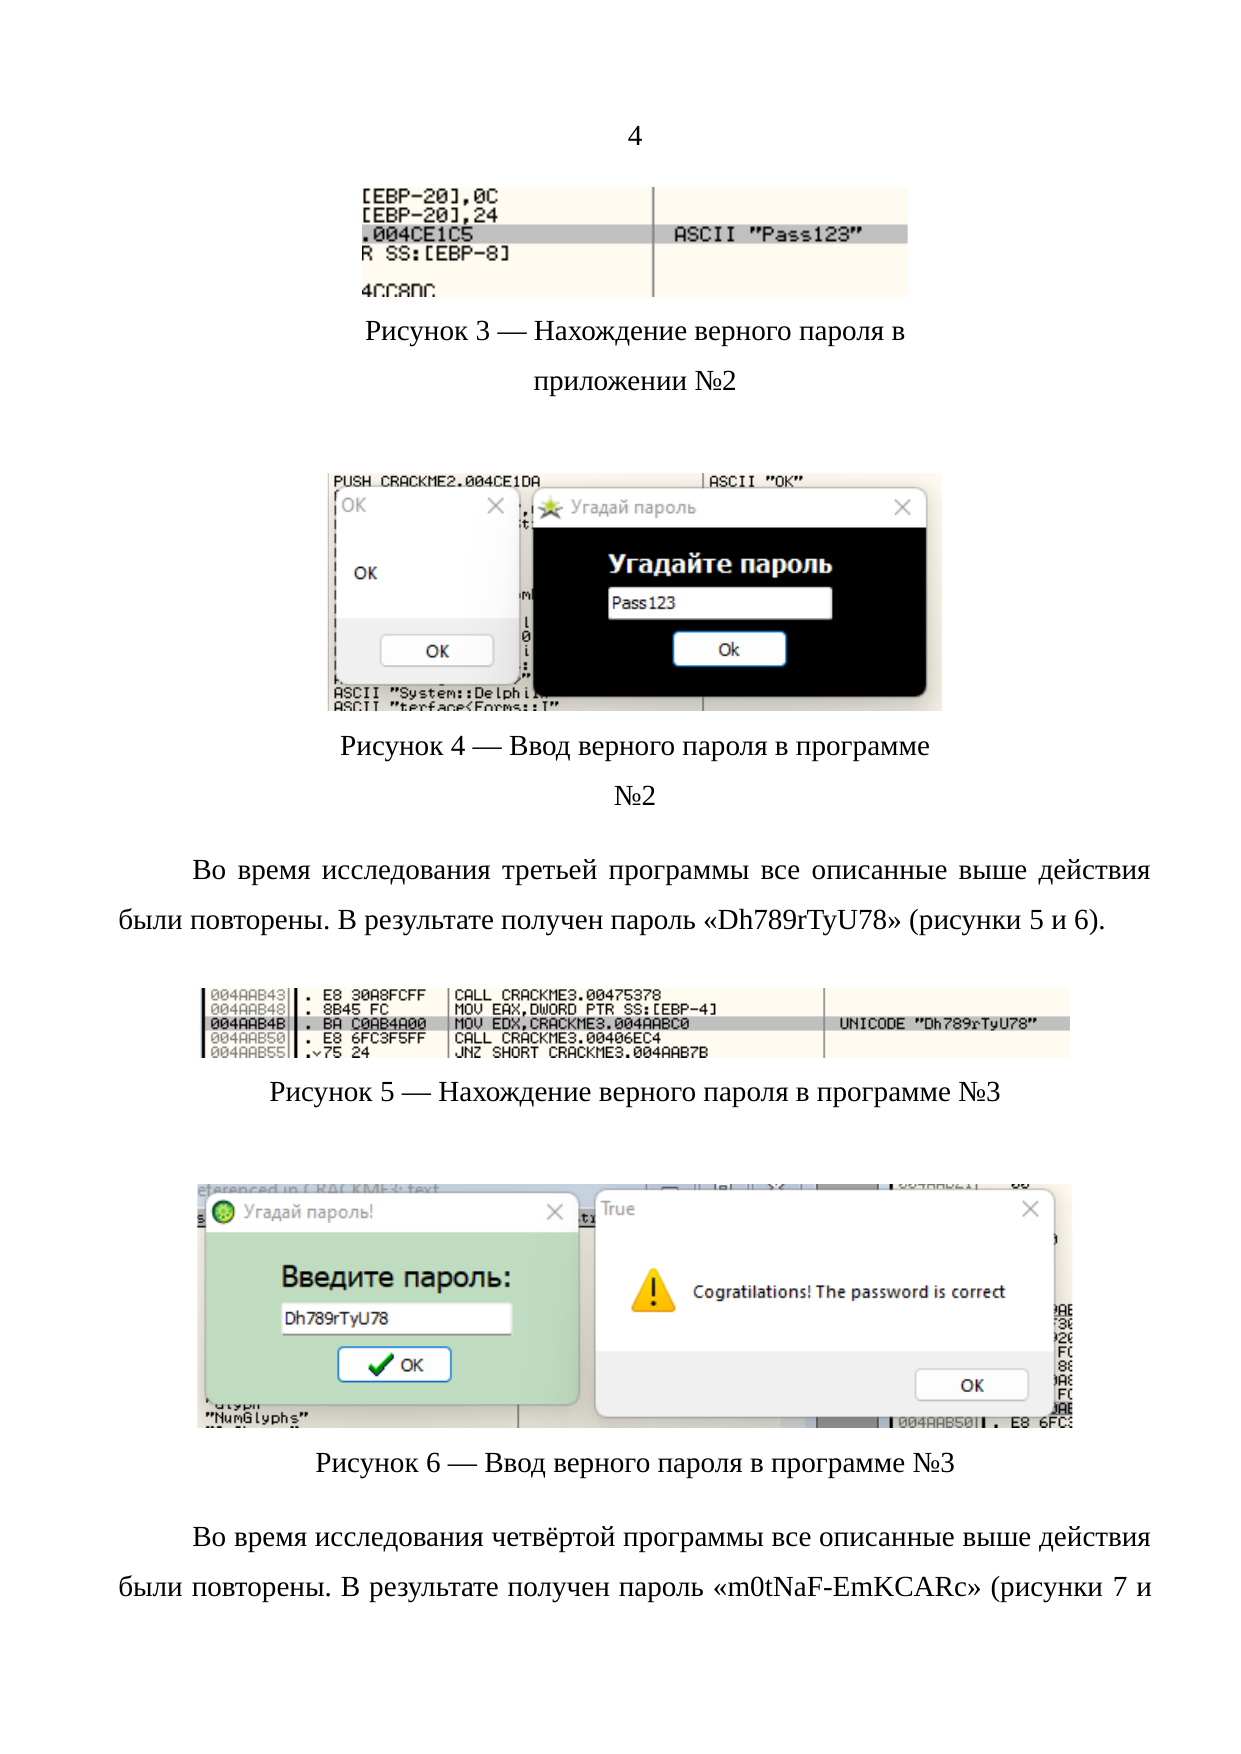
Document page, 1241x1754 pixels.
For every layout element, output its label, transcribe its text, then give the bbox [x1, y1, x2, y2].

text Рисунок 3 — Нахождение верного пароля в приложении №2 [289, 188, 980, 397]
text Рисунок 5 — Нахождение верного пароля в программе №3 [200, 1058, 1070, 1108]
picture [199, 988, 1070, 1058]
text Рисунок 6 — Ввод верного пароля в программе №3 [197, 1428, 1072, 1478]
picture [197, 1184, 1073, 1428]
text Во время исследования третьей программы все описанные выше действия были повторены. В результате получен пароль «Dh789rTyU78» (рисунки 5 и 6). [118, 852, 1152, 936]
text Рисунок 4 — Ввод верного пароля в программе №2 [328, 711, 942, 812]
picture [327, 473, 942, 711]
picture [362, 187, 908, 297]
text Во время исследования четвёртой программы все описанные выше действия были повторены. В результате получен пароль «m0tNaF-EmKCARc» (рисунки 7 и [118, 1519, 1152, 1602]
